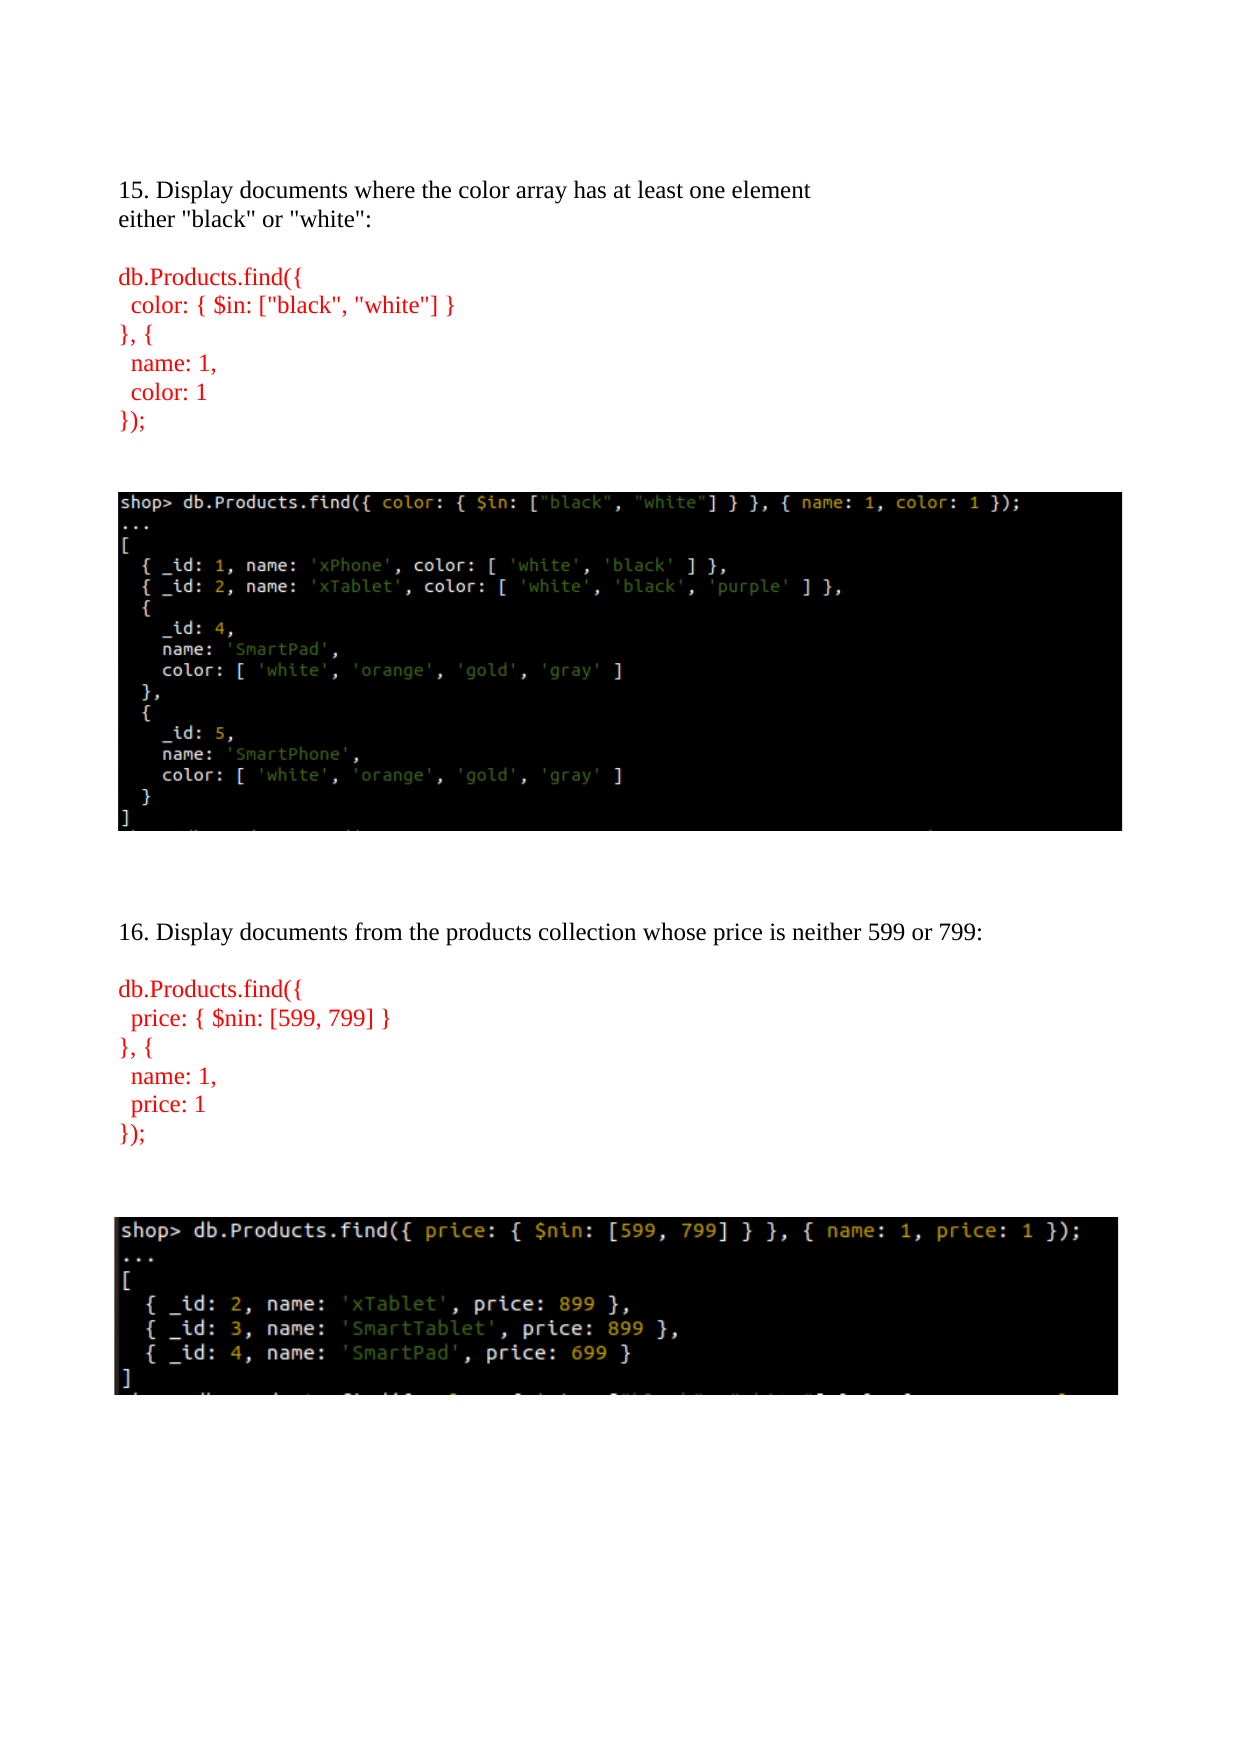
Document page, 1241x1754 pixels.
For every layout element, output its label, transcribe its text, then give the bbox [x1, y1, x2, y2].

text }); [118, 406, 1122, 434]
text db.Products.find({ [118, 974, 1122, 1003]
text 15. Display documents where the color array has at least one element [118, 176, 1122, 204]
text color: { $in: ["black", "white"] } [118, 291, 1122, 319]
text 16. Display documents from the products collection whose price is neither 599 or 799: [118, 917, 1122, 946]
text name: 1, [118, 348, 1122, 377]
text price: { $nin: [599, 799] } [118, 1003, 1122, 1032]
text name: 1, [118, 1061, 1122, 1089]
text db.Products.find({ [118, 262, 1122, 291]
text }, { [118, 1032, 1122, 1061]
picture [118, 492, 1123, 831]
text color: 1 [118, 377, 1122, 406]
text either "black" or "white": [118, 204, 1122, 233]
text price: 1 [118, 1089, 1122, 1118]
picture [114, 1217, 1119, 1395]
text }, { [118, 319, 1122, 348]
text }); [118, 1118, 1122, 1147]
